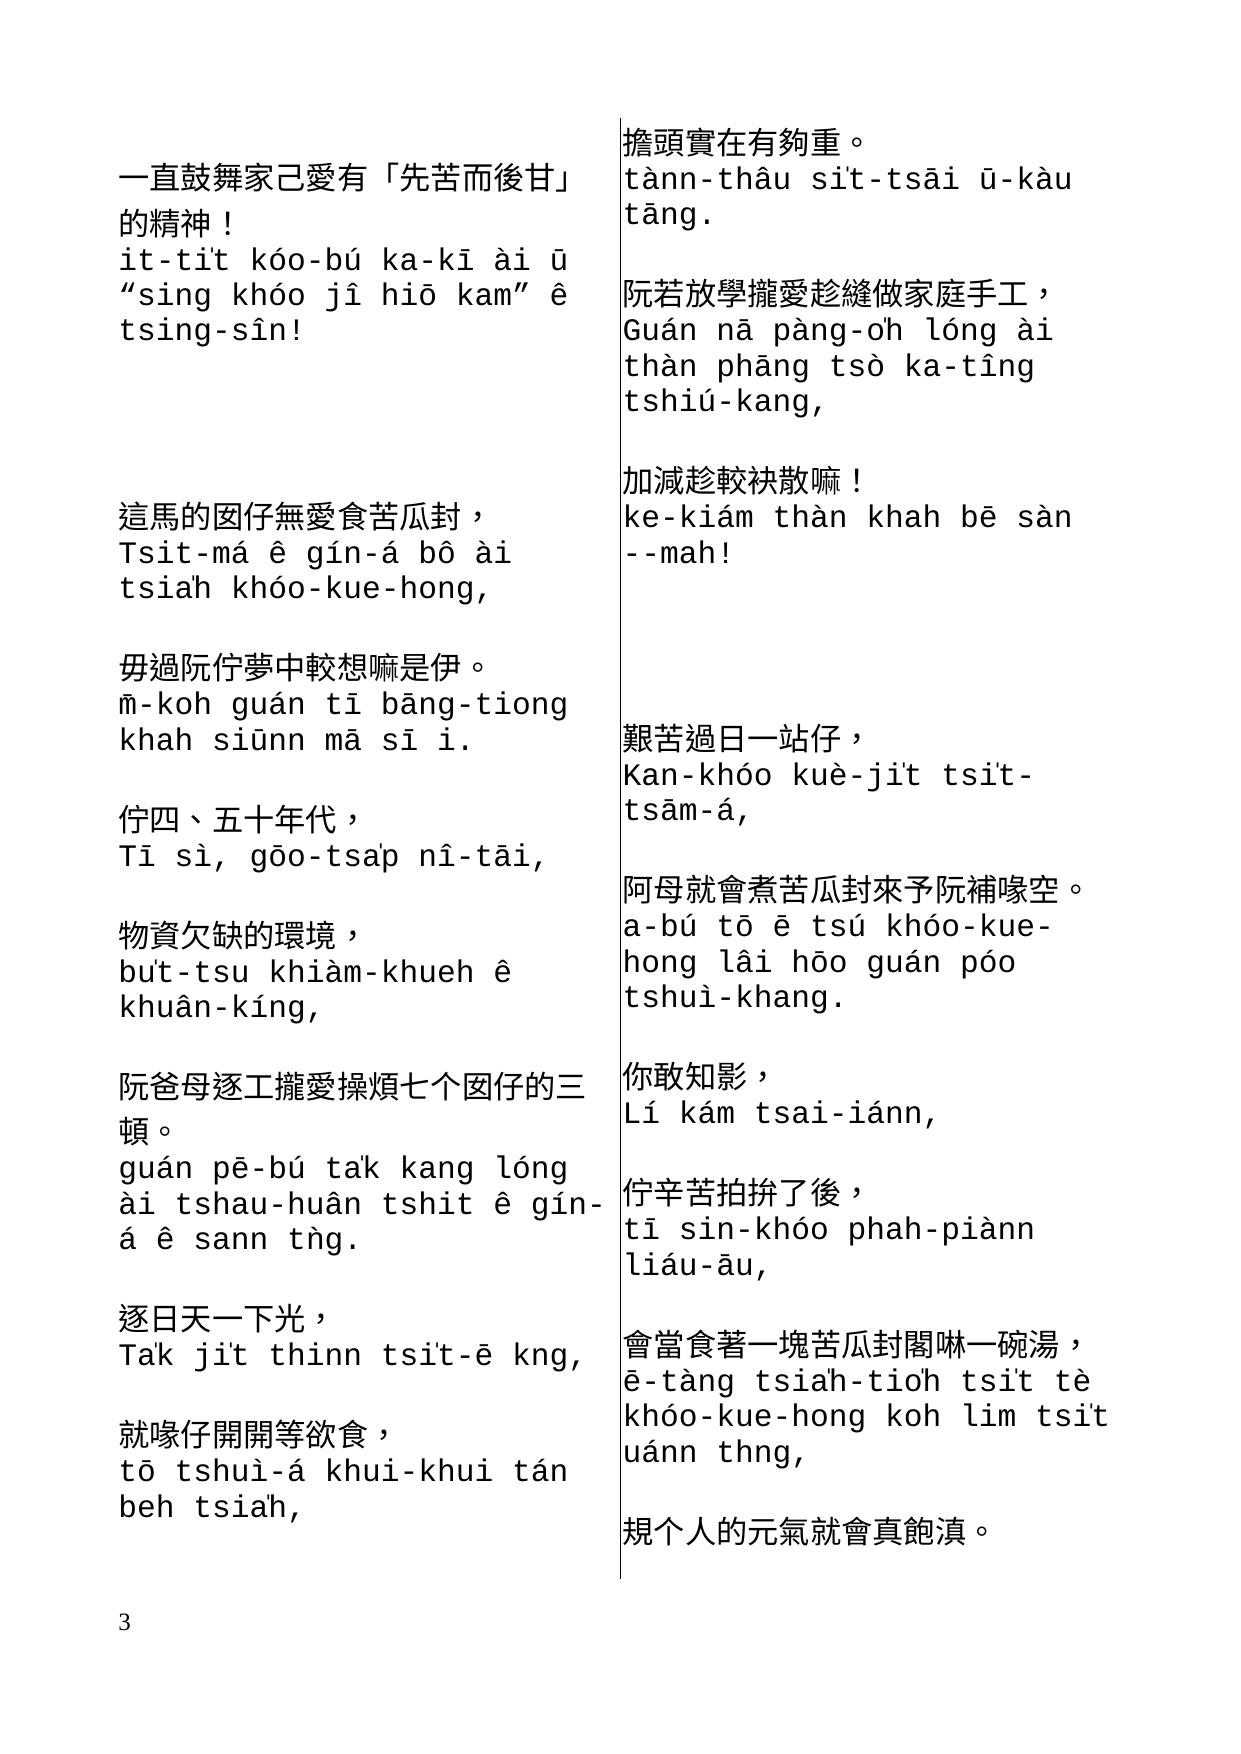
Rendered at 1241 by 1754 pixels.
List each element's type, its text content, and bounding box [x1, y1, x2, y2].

text 逐日天一下光， [118, 1294, 618, 1339]
text m̄-koh guán tī bāng-tiong khah siūnn mā sī i. [118, 688, 618, 759]
text 佇辛苦拍拚了後， [622, 1168, 1122, 1214]
text Guán nā pàng-o̍h lóng ài thàn phāng tsò ka-tîng tshiú-kang, [622, 315, 1122, 421]
text tō tshuì-á khui-khui tán beh tsia̍h, [118, 1456, 618, 1526]
text Kan-khóo kuè-ji̍t tsi̍t-tsām-á, [622, 759, 1122, 830]
text 一直鼓舞家己愛有「先苦而後甘」的精神！ [118, 153, 618, 244]
text guán pē-bú ta̍k kang lóng ài tshau-huân tshit ê gín-á ê sann tǹg. [118, 1153, 618, 1259]
text Tsit-má ê gín-á bô ài tsia̍h khóo-kue-hong, [118, 537, 618, 608]
text Ta̍k ji̍t thinn tsi̍t-ē kng, [118, 1339, 618, 1375]
text 你敢知影， [622, 1052, 1122, 1098]
text ke-kiám thàn khah bē sàn --mah! [622, 502, 1122, 572]
text 佇四、五十年代， [118, 795, 618, 840]
text 物資欠缺的環境， [118, 911, 618, 956]
text tī sin-khóo phah-piànn liáu-āu, [622, 1214, 1122, 1284]
text a-bú tō ē tsú khóo-kue-hong lâi hōo guán póo tshuì-khang. [622, 911, 1122, 1017]
text 擔頭實在有夠重。 [622, 118, 1122, 163]
text 阿母就會煮苦瓜封來予阮補喙空。 [622, 866, 1122, 911]
text Lí kám tsai-iánn, [622, 1098, 1122, 1133]
text tànn-thâu si̍t-tsāi ū-kàu tāng. [622, 163, 1122, 234]
text 艱苦過日一站仔， [622, 714, 1122, 759]
text 就喙仔開開等欲食， [118, 1410, 618, 1456]
text 阮若放學攏愛趁縫做家庭手工， [622, 269, 1122, 315]
text 毋過阮佇夢中較想嘛是伊。 [118, 643, 618, 688]
text 加減趁較袂散嘛！ [622, 456, 1122, 502]
text ē-tàng tsia̍h-tio̍h tsi̍t tè khóo-kue-hong koh lim tsi̍t uánn thng, [622, 1365, 1122, 1471]
text bu̍t-tsu khiàm-khueh ê khuân-kíng, [118, 956, 618, 1027]
text 阮爸母逐工攏愛操煩七个囡仔的三頓。 [118, 1062, 618, 1153]
text 規个人的元氣就會真飽滇。 [622, 1507, 1122, 1552]
text 這馬的囡仔無愛食苦瓜封， [118, 492, 618, 537]
text Tī sì, gōo-tsa̍p nî-tāi, [118, 840, 618, 875]
text it-ti̍t kóo-bú ka-kī ài ū “sing khóo jî hiō kam” ê tsing-sîn! [118, 244, 618, 350]
text 會當食著一塊苦瓜封閣啉一碗湯， [622, 1320, 1122, 1365]
